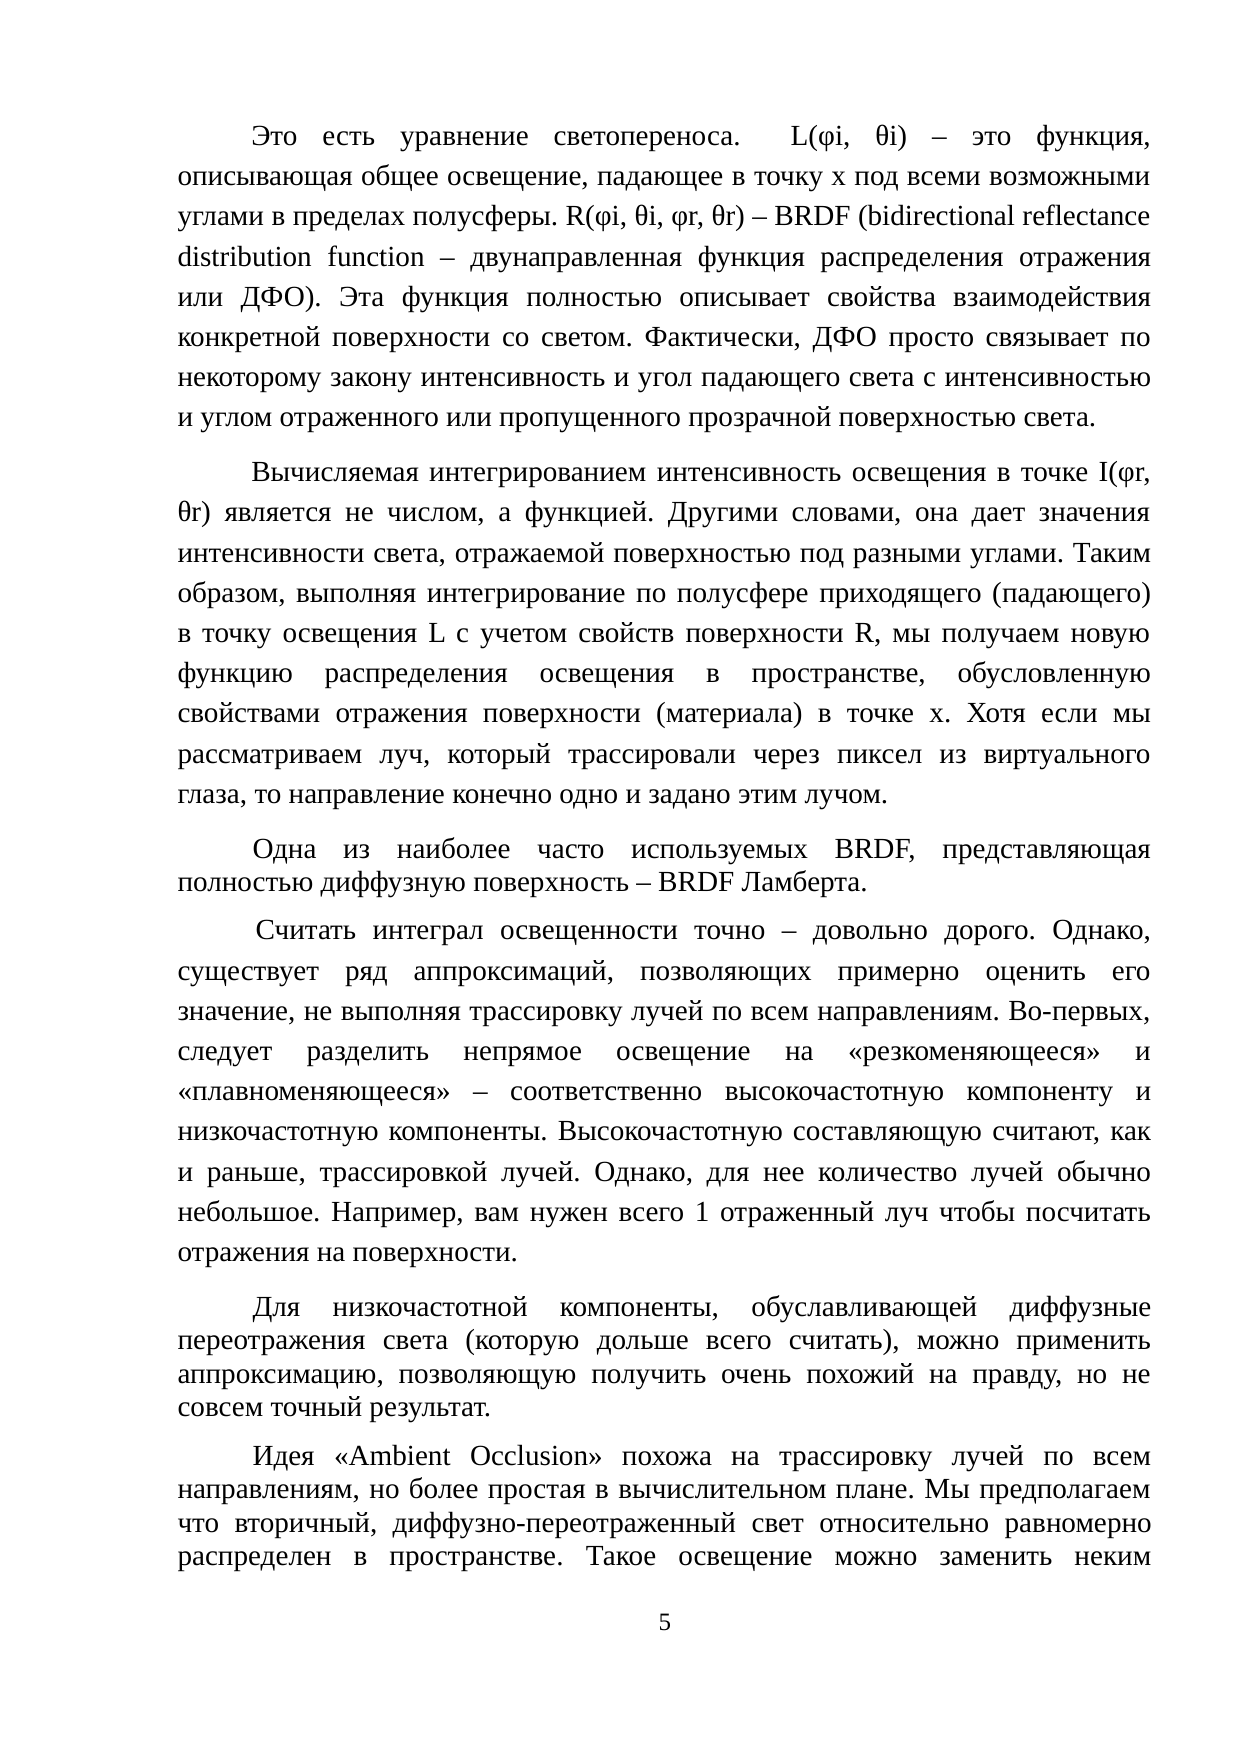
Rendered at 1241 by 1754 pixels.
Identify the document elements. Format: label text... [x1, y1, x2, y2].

text Идея «Ambient Occlusion» похожа на трассировку лучей по всем направлениям, но более простая в вычислительном плане. Мы предполагаем что вторичный, диффузно-переотраженный свет относительно равномерно распределен в пространстве. Такое освещение можно заменить неким [177, 1438, 1152, 1572]
text Считать интеграл освещенности точно – довольно дорого. Однако, существует ряд аппроксимаций, позволяющих примерно оценить его значение, не выполняя трассировку лучей по всем направлениям. Во-первых, следует разделить непрямое освещение на «резкоменяющееся» и «плавноменяющееся» – соответственно высокочастотную компоненту и низкочастотную компоненты. Высокочастотную составляющую считают, как и раньше, трассировкой лучей. Однако, для нее количество лучей обычно небольшое. Например, вам нужен всего 1 отраженный луч чтобы посчитать отражения на поверхности. [177, 912, 1152, 1268]
text Вычисляемая интегрированием интенсивность освещения в точке I(φr, θr) является не числом, а функцией. Другими словами, она дает значения интенсивности света, отражаемой поверхностью под разными углами. Таким образом, выполняя интегрирование по полусфере приходящего (падающего) в точку освещения L c учетом свойств поверхности R, мы получаем новую функцию распределения освещения в пространстве, обусловленную свойствами отражения поверхности (материала) в точке x. Хотя если мы рассматриваем луч, который трассировали через пиксел из виртуального глаза, то направление конечно одно и задано этим лучом. [177, 454, 1152, 809]
text Одна из наиболее часто используемых BRDF, представляющая полностью диффузную поверхность – BRDF Ламберта. [177, 831, 1152, 898]
text Это есть уравнение светопереноса. L(φi, θi) – это функция, описывающая общее освещение, падающее в точку x под всеми возможными углами в пределах полусферы. R(φi, θi, φr, θr) – BRDF (bidirectional reflectance distribution function – двунаправленная функция распределения отражения или ДФО). Эта функция полностью описывает свойства взаимодействия конкретной поверхности со светом. Фактически, ДФО просто связывает по некоторому закону интенсивность и угол падающего света с интенсивностью и углом отраженного или пропущенного прозрачной поверхностью света. [177, 118, 1152, 433]
text Для низкочастотной компоненты, обуславливающей диффузные переотражения света (которую дольше всего считать), можно применить аппроксимацию, позволяющую получить очень похожий на правду, но не совсем точный результат. [177, 1289, 1152, 1423]
